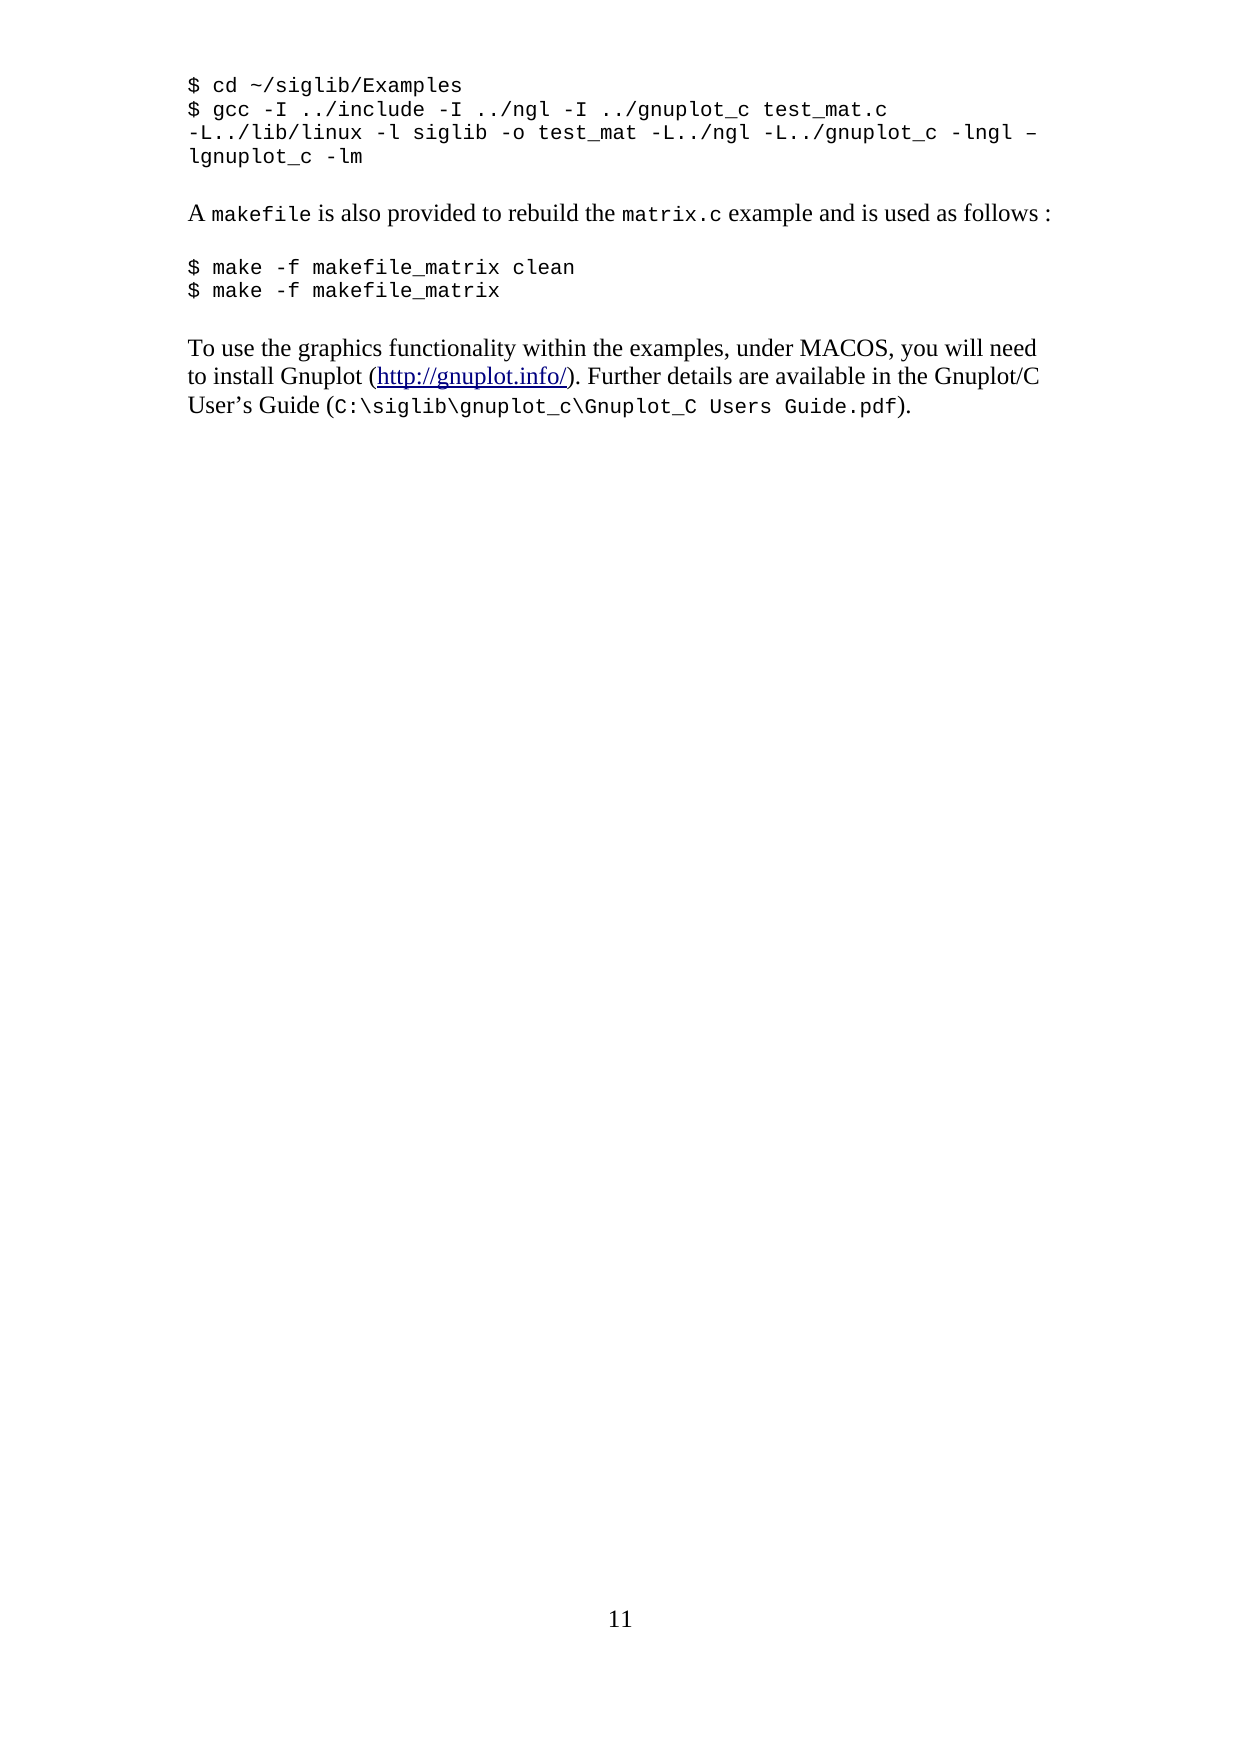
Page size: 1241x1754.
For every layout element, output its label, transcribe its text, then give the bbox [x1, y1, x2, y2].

text $ make -f makefile_matrix [187, 280, 1053, 304]
text $ make -f makefile_matrix clean [187, 257, 1053, 280]
text $ gcc -I ../include -I ../ngl -I ../gnuplot_c test_mat.c -L../lib/linux -l siglib -o test_mat -L../ngl -L../gnuplot_c -lngl –lgnuplot_c -lm [187, 99, 1053, 169]
text $ cd ~/siglib/Examples [187, 75, 1053, 99]
text A makefile is also provided to rebuild the matrix.c example and is used as follows : [187, 198, 1053, 228]
text To use the graphics functionality within the examples, under MACOS, you will need to install Gnuplot (http://gnuplot.info/). Further details are available in the Gnuplot/C User’s Guide (C:\siglib\gnuplot_c\Gnuplot_C Users Guide.pdf). [187, 333, 1053, 420]
